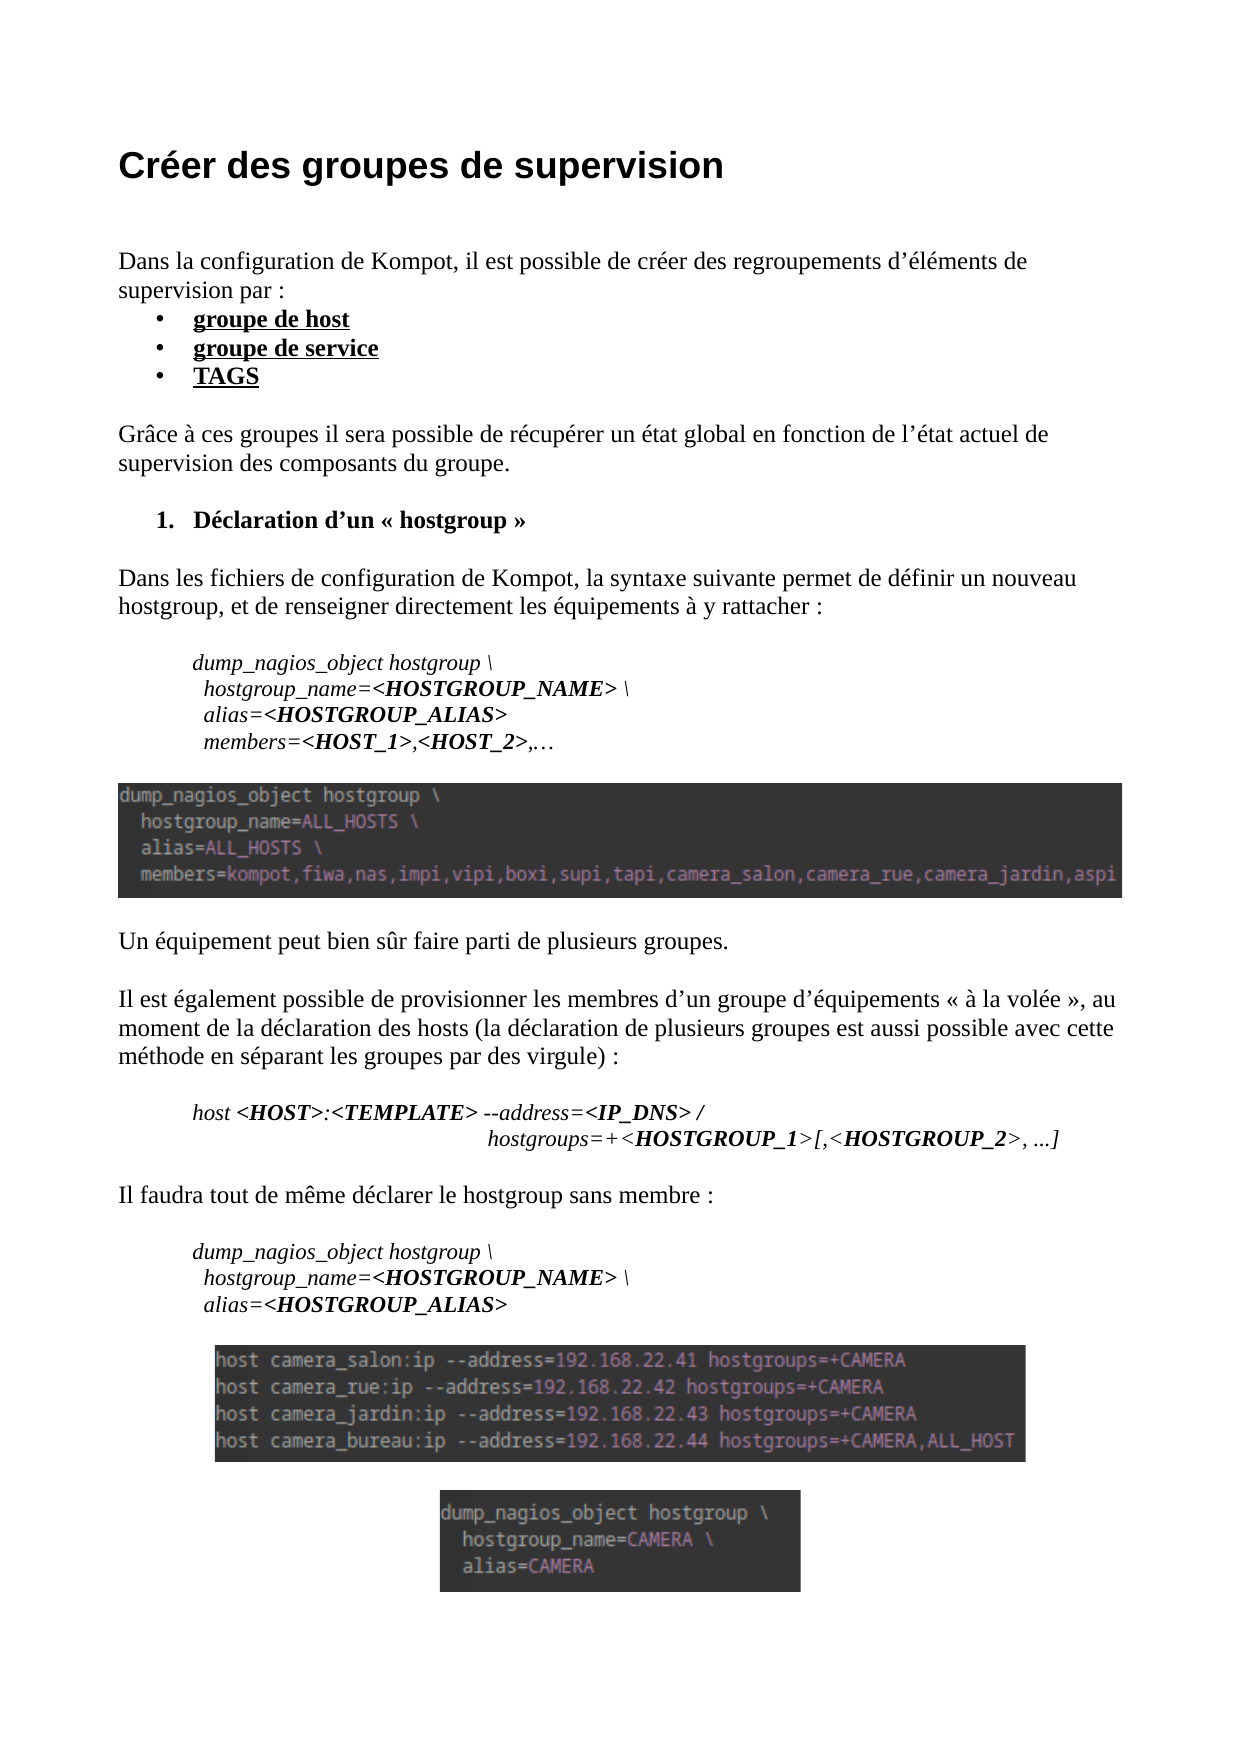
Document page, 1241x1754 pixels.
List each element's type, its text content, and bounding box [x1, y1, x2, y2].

text hostgroup_name=<HOSTGROUP_NAME> \ [192, 1264, 1122, 1291]
subtitle Créer des groupes de supervision [118, 143, 1122, 186]
text Grâce à ces groupes il sera possible de récupérer un état global en fonction de l’état actuel de supervision des composants du groupe. [118, 419, 1122, 476]
text members=<HOST_1>,<HOST_2>,… [192, 728, 1122, 754]
text Un équipement peut bien sûr faire parti de plusieurs groupes. [118, 926, 1122, 955]
text Dans les fichiers de configuration de Kompot, la syntaxe suivante permet de définir un nouveau hostgroup, et de renseigner directement les équipements à y rattacher : [118, 563, 1122, 620]
text Il faudra tout de même déclarer le hostgroup sans membre : [118, 1180, 1122, 1209]
list Déclaration d’un « hostgroup » [156, 505, 1122, 534]
list TAGS [156, 361, 1122, 390]
text dump_nagios_object hostgroup \ [192, 1238, 1122, 1264]
picture [439, 1490, 801, 1592]
list groupe de service [156, 333, 1122, 361]
picture [214, 1345, 1026, 1462]
text alias=<HOSTGROUP_ALIAS> [192, 1291, 1122, 1317]
list groupe de host [156, 304, 1122, 333]
text Il est également possible de provisionner les membres d’un groupe d’équipements « à la volée », au moment de la déclaration des hosts (la déclaration de plusieurs groupes est aussi possible avec cette méthode en séparant les groupes par des virgule) : [118, 984, 1122, 1070]
picture [118, 783, 1123, 898]
text hostgroup_name=<HOSTGROUP_NAME> \ [192, 675, 1122, 702]
text Dans la configuration de Kompot, il est possible de créer des regroupements d’éléments de supervision par : [118, 246, 1122, 304]
text alias=<HOSTGROUP_ALIAS> [192, 702, 1122, 728]
text host <HOST>:<TEMPLATE> --address=<IP_DNS> / hostgroups=+<HOSTGROUP_1>[,<HOSTGROUP_2>, ...] [192, 1099, 1122, 1152]
text dump_nagios_object hostgroup \ [192, 649, 1122, 675]
